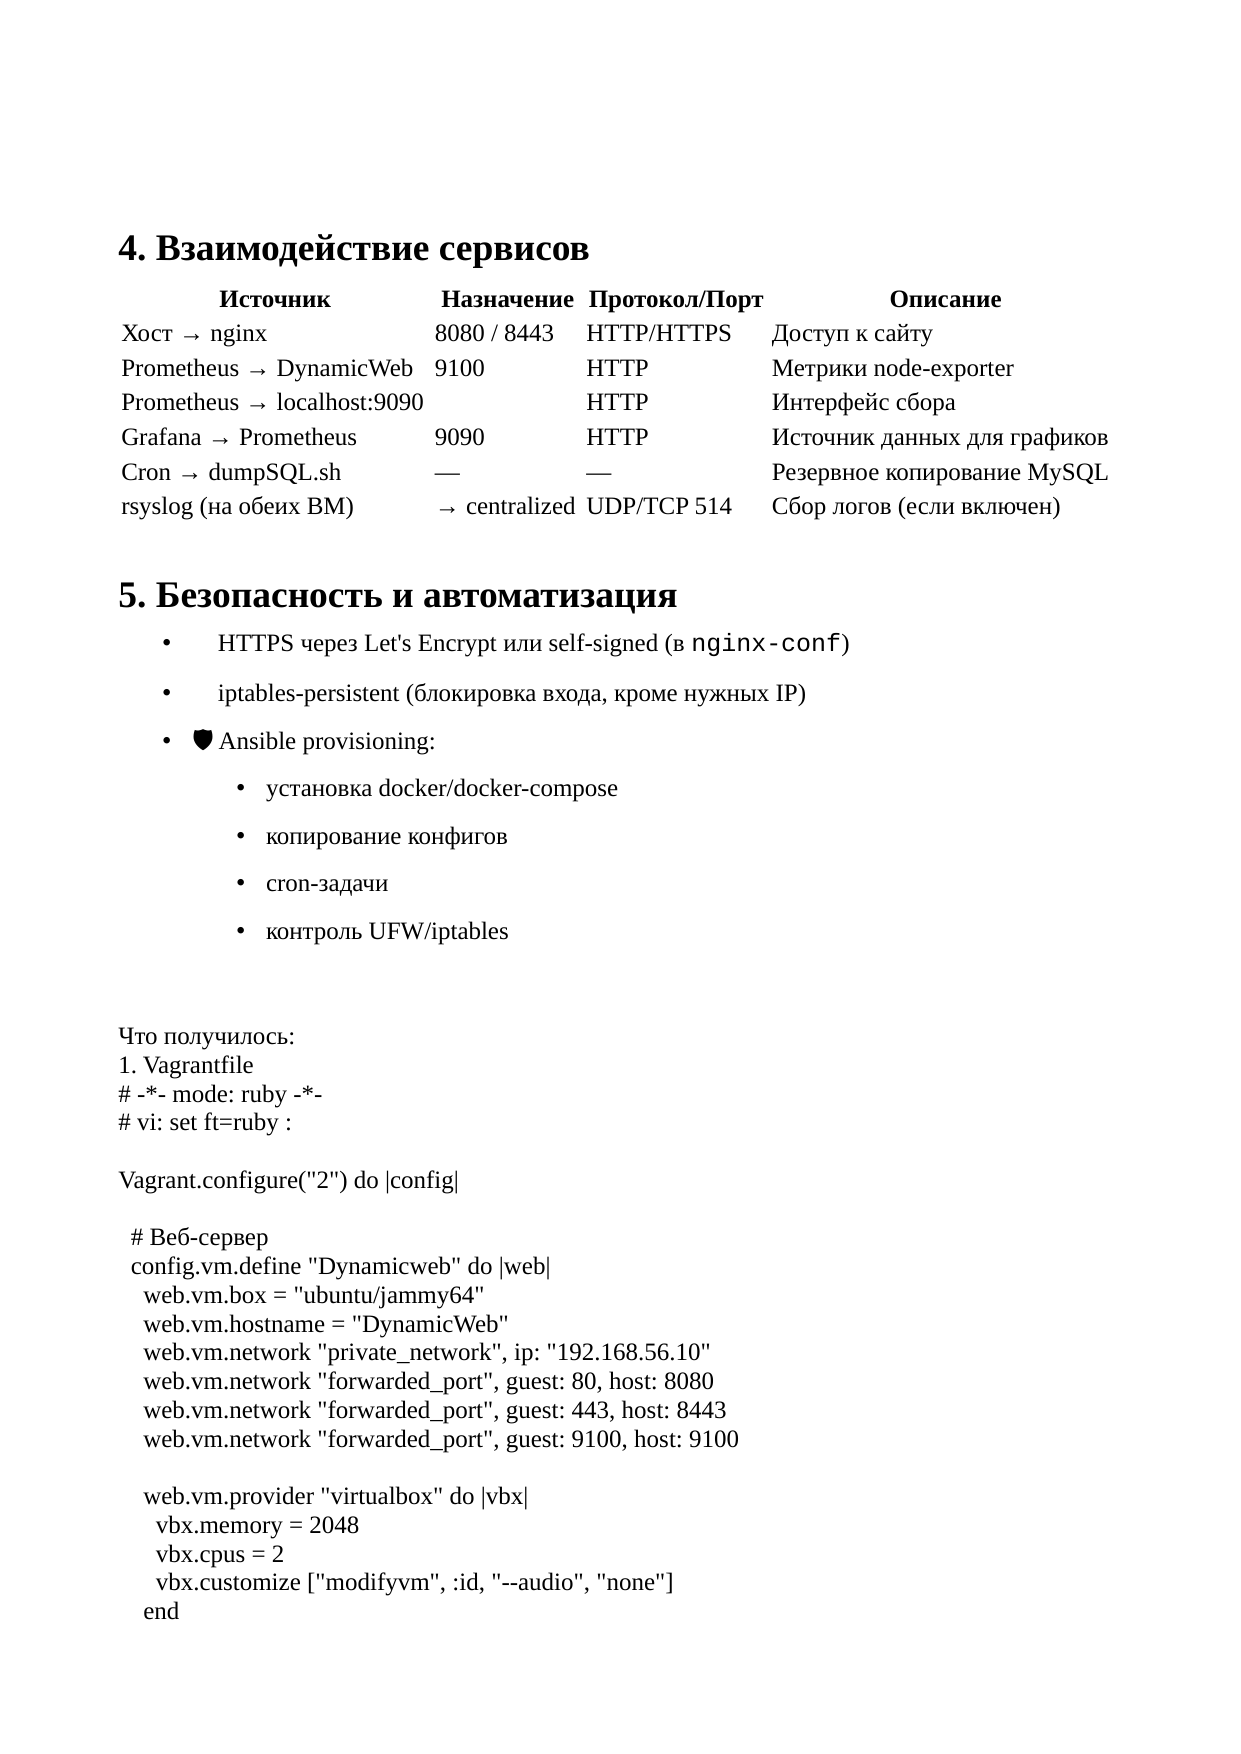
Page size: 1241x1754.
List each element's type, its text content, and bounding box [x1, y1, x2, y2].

text # -*- mode: ruby -*- [118, 1079, 1122, 1107]
list контроль UFW/iptables [236, 916, 1122, 945]
text web.vm.network "forwarded_port", guest: 9100, host: 9100 [118, 1424, 1122, 1452]
table_cell HTTP/HTTPS [583, 315, 769, 350]
subtitle 5. Безопасность и автоматизация [118, 572, 1122, 616]
text Vagrant.configure("2") do |config| [118, 1165, 1122, 1194]
table_cell HTTP [583, 419, 769, 454]
table_cell — [583, 454, 769, 488]
list установка docker/docker-compose [236, 773, 1122, 802]
text Что получилось: [118, 1021, 1122, 1050]
text web.vm.network "private_network", ip: "192.168.56.10" [118, 1337, 1122, 1366]
text web.vm.network "forwarded_port", guest: 80, host: 8080 [118, 1366, 1122, 1395]
table_cell UDP/TCP 514 [583, 488, 769, 523]
table_cell Grafana → Prometheus [118, 419, 432, 454]
text vbx.cpus = 2 [118, 1539, 1122, 1567]
text web.vm.network "forwarded_port", guest: 443, host: 8443 [118, 1395, 1122, 1424]
table_header Назначение [432, 281, 583, 315]
table_cell Резервное копирование MySQL [769, 454, 1122, 488]
list 🛡 Ansible provisioning: [162, 726, 1122, 754]
list 🔥 iptables-persistent (блокировка входа, кроме нужных IP) [162, 678, 1122, 707]
text web.vm.hostname = "DynamicWeb" [118, 1309, 1122, 1337]
subtitle 4. Взаимодействие сервисов [118, 225, 1122, 268]
table_cell Prometheus → DynamicWeb [118, 350, 432, 384]
text end [118, 1596, 1122, 1625]
table_cell — [432, 454, 583, 488]
table_header Описание [769, 281, 1122, 315]
table_cell 8080 / 8443 [432, 315, 583, 350]
table_cell Сбор логов (если включен) [769, 488, 1122, 523]
table_cell 9100 [432, 350, 583, 384]
list 🔐 HTTPS через Let's Encrypt или self-signed (в nginx-conf) [162, 628, 1122, 659]
text config.vm.define "Dynamicweb" do |web| [118, 1251, 1122, 1280]
text # vi: set ft=ruby : [118, 1107, 1122, 1136]
table_cell Prometheus → localhost:9090 [118, 385, 432, 419]
list cron-задачи [236, 868, 1122, 897]
table_cell 9090 [432, 419, 583, 454]
text web.vm.box = "ubuntu/jammy64" [118, 1280, 1122, 1309]
table_cell Метрики node-exporter [769, 350, 1122, 384]
table_cell Доступ к сайту [769, 315, 1122, 350]
table_cell Хост → nginx [118, 315, 432, 350]
table_cell [432, 385, 583, 419]
text vbx.memory = 2048 [118, 1510, 1122, 1539]
text web.vm.provider "virtualbox" do |vbx| [118, 1481, 1122, 1510]
table_cell Интерфейс сбора [769, 385, 1122, 419]
table_cell HTTP [583, 385, 769, 419]
table_cell Источник данных для графиков [769, 419, 1122, 454]
table_header Протокол/Порт [583, 281, 769, 315]
text vbx.customize ["modifyvm", :id, "--audio", "none"] [118, 1567, 1122, 1596]
table_cell → centralized [432, 488, 583, 523]
text # Веб-сервер [118, 1222, 1122, 1251]
table_cell HTTP [583, 350, 769, 384]
list копирование конфигов [236, 821, 1122, 850]
table_cell Cron → dumpSQL.sh [118, 454, 432, 488]
text 1. Vagrantfile [118, 1050, 1122, 1079]
table_cell rsyslog (на обеих ВМ) [118, 488, 432, 523]
table_header Источник [118, 281, 432, 315]
